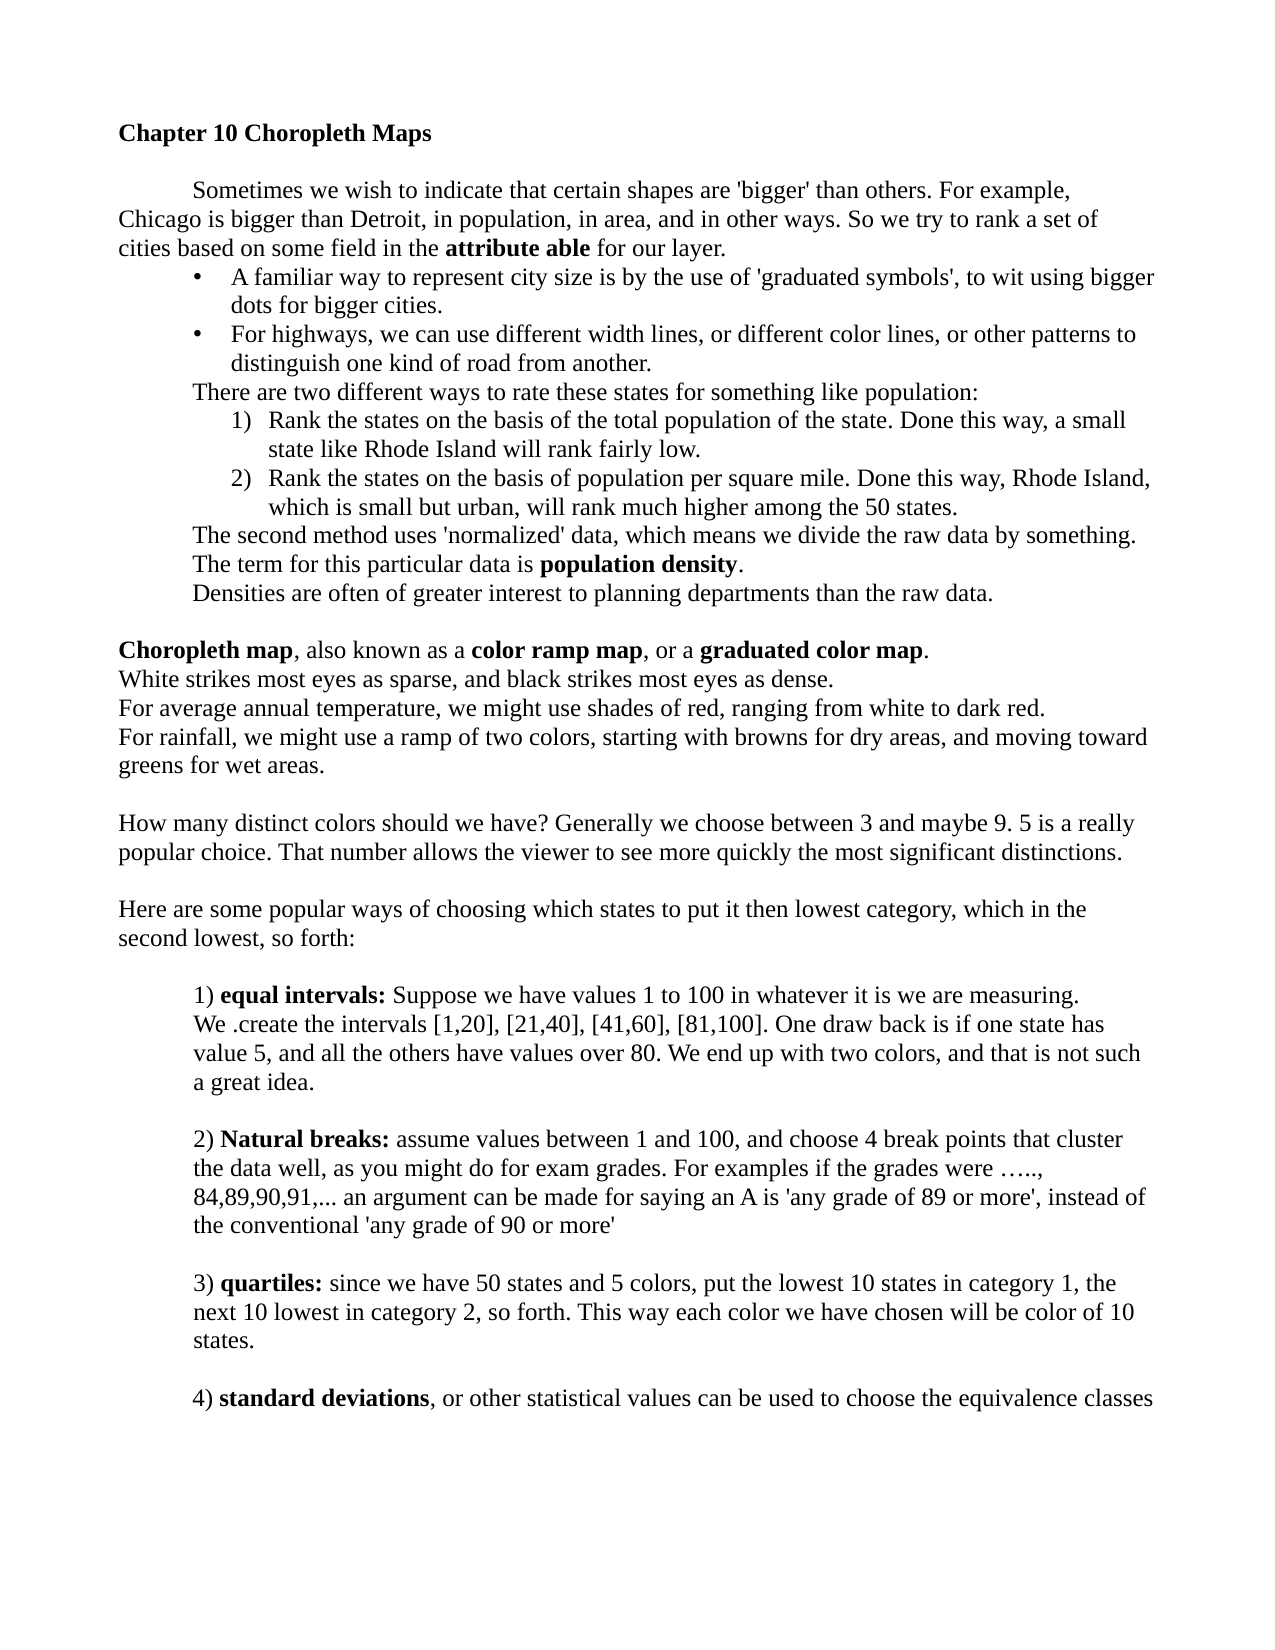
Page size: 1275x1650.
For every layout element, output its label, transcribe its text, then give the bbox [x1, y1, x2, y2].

text Chapter 10 Choropleth Maps [118, 118, 1157, 147]
text There are two different ways to rate these states for something like population: [118, 377, 1157, 406]
text The second method uses 'normalized' data, which means we divide the raw data by something. [118, 521, 1157, 549]
list 2) Natural breaks: assume values between 1 and 100, and choose 4 break points that cluster the data well, as you might do for exam grades. For examples if the grades were ….., 84,89,90,91,... an argument can be made for saying an A is 'any grade of 89 or more', instead of the conventional 'any grade of 90 or more' [156, 1124, 1157, 1239]
text Densities are often of greater interest to planning departments than the raw data. [118, 578, 1157, 607]
list For highways, we can use different width lines, or different color lines, or other patterns to distinguish one kind of road from another. [193, 319, 1157, 377]
text For rainfall, we might use a ramp of two colors, starting with browns for dry areas, and moving toward greens for wet areas. [118, 722, 1157, 779]
list 1) equal intervals: Suppose we have values 1 to 100 in whatever it is we are measuring. We .create the intervals [1,20], [21,40], [41,60], [81,100]. One draw back is if one state has value 5, and all the others have values over 80. We end up with two colors, and that is not such a great idea. [156, 981, 1157, 1096]
text For average annual temperature, we might use shades of red, ranging from white to dark red. [118, 693, 1157, 722]
text Here are some popular ways of choosing which states to put it then lowest category, which in the second lowest, so forth: [118, 894, 1157, 952]
list 3) quartiles: since we have 50 states and 5 colors, put the lowest 10 states in category 1, the next 10 lowest in category 2, so forth. This way each color we have chosen will be color of 10 states. [156, 1268, 1157, 1354]
text Choropleth map, also known as a color ramp map, or a graduated color map. [118, 636, 1157, 664]
text How many distinct colors should we have? Generally we choose between 3 and maybe 9. 5 is a really popular choice. That number allows the viewer to see more quickly the most significant distinctions. [118, 808, 1157, 866]
text White strikes most eyes as sparse, and black strikes most eyes as dense. [118, 664, 1157, 693]
list A familiar way to represent city size is by the use of 'graduated symbols', to wit using bigger dots for bigger cities. [193, 262, 1157, 319]
list Rank the states on the basis of the total population of the state. Done this way, a small state like Rhode Island will rank fairly low. [231, 406, 1157, 463]
text 4) standard deviations, or other statistical values can be used to choose the equivalence classes [118, 1383, 1157, 1412]
text Sometimes we wish to indicate that certain shapes are 'bigger' than others. For example, Chicago is bigger than Detroit, in population, in area, and in other ways. So we try to rank a set of cities based on some field in the attribute able for our layer. [118, 176, 1157, 262]
text The term for this particular data is population density. [118, 549, 1157, 578]
list Rank the states on the basis of population per square mile. Done this way, Rhode Island, which is small but urban, will rank much higher among the 50 states. [231, 463, 1157, 521]
